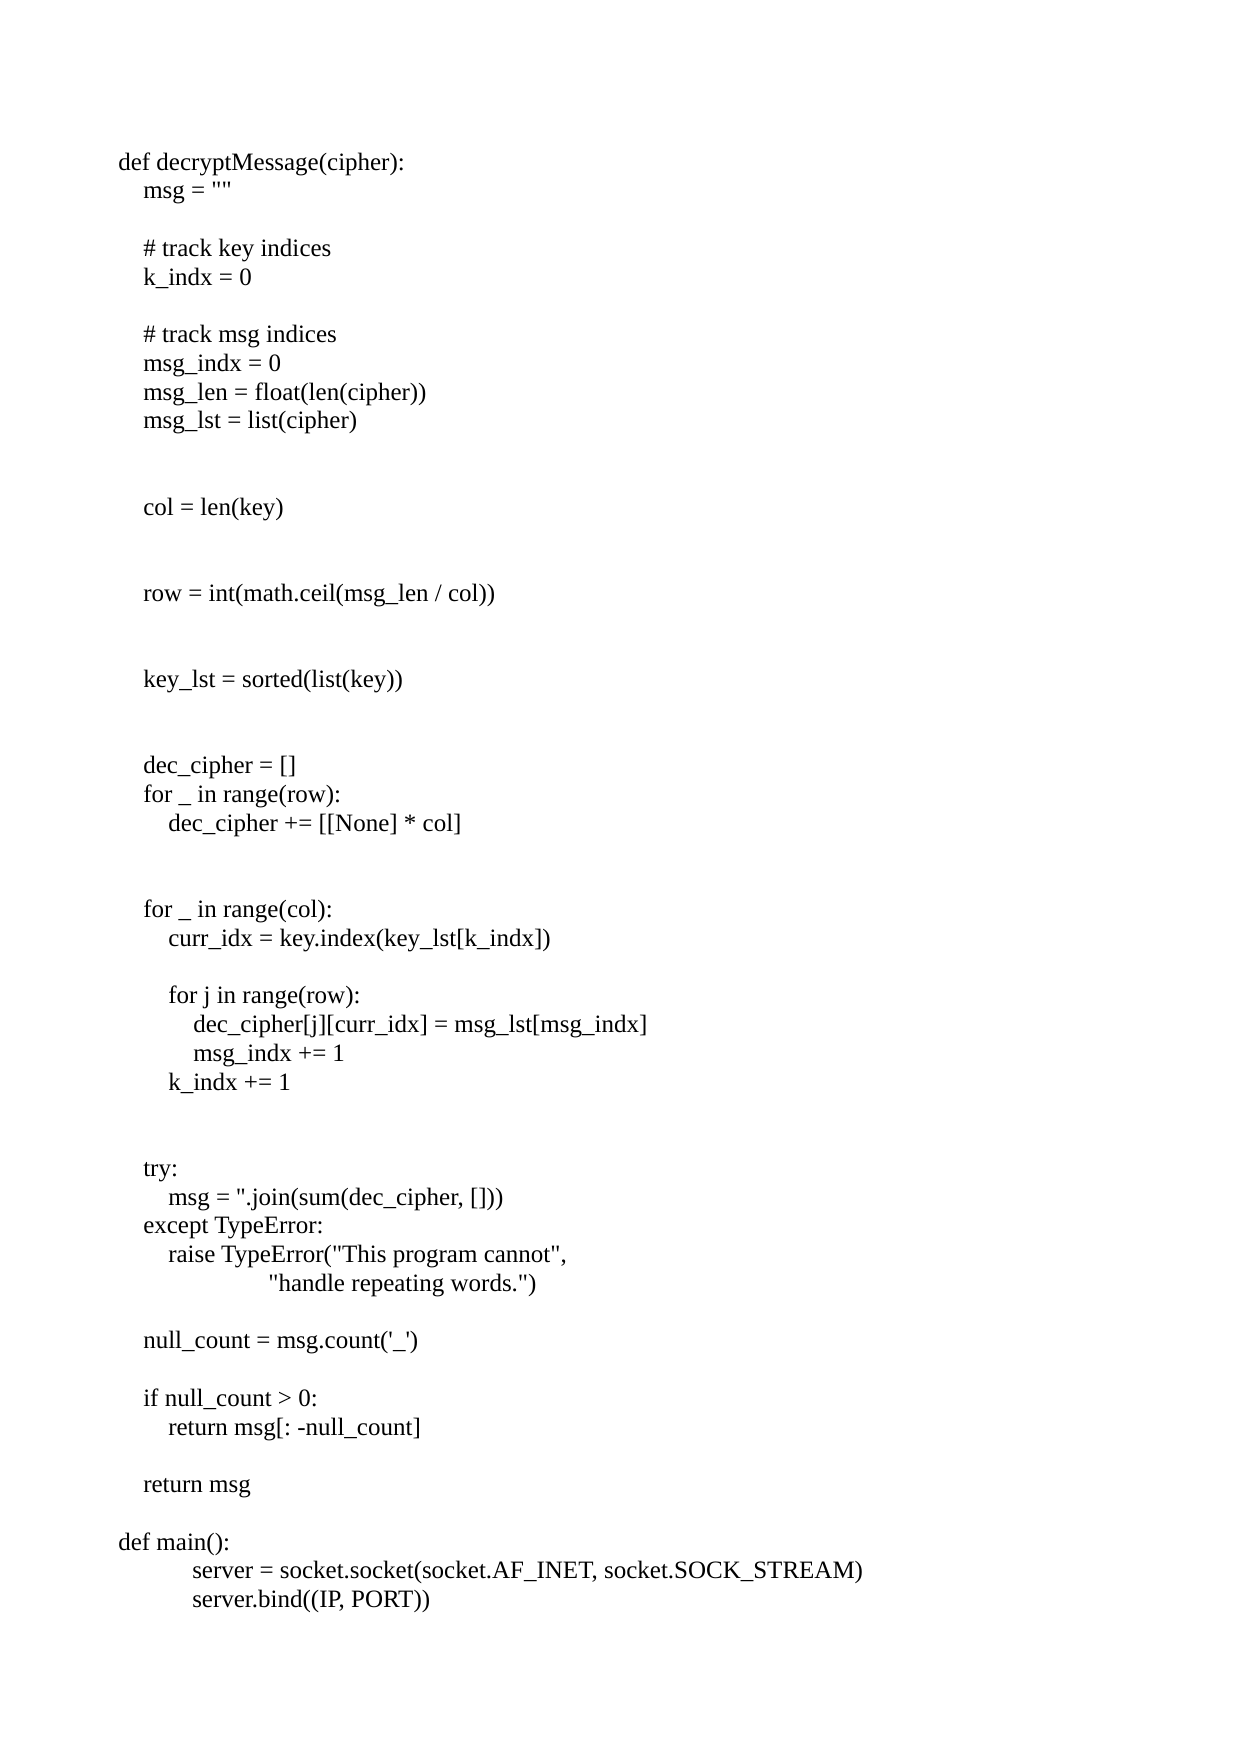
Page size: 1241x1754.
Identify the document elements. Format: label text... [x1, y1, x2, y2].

text null_count = msg.count('_') [118, 1326, 1122, 1354]
text if null_count > 0: [118, 1383, 1122, 1412]
text for _ in range(row): [118, 779, 1122, 808]
text except TypeError: [118, 1211, 1122, 1239]
text def decryptMessage(cipher): [118, 147, 1122, 176]
text for _ in range(col): [118, 894, 1122, 923]
text msg_indx += 1 [118, 1038, 1122, 1067]
text server = socket.socket(socket.AF_INET, socket.SOCK_STREAM) [118, 1556, 1122, 1584]
text # track key indices [118, 233, 1122, 262]
text dec_cipher[j][curr_idx] = msg_lst[msg_indx] [118, 1009, 1122, 1038]
text server.bind((IP, PORT)) [118, 1584, 1122, 1613]
text msg = "" [118, 176, 1122, 204]
text curr_idx = key.index(key_lst[k_indx]) [118, 923, 1122, 952]
text row = int(math.ceil(msg_len / col)) [118, 578, 1122, 607]
text # track msg indices [118, 319, 1122, 348]
text k_indx += 1 [118, 1067, 1122, 1096]
text def main(): [118, 1527, 1122, 1556]
text "handle repeating words.") [118, 1268, 1122, 1297]
text msg_indx = 0 [118, 348, 1122, 377]
text msg_lst = list(cipher) [118, 406, 1122, 434]
text msg = ''.join(sum(dec_cipher, [])) [118, 1182, 1122, 1211]
text for j in range(row): [118, 981, 1122, 1009]
text return msg[: -null_count] [118, 1412, 1122, 1441]
text raise TypeError("This program cannot", [118, 1239, 1122, 1268]
text key_lst = sorted(list(key)) [118, 664, 1122, 693]
text msg_len = float(len(cipher)) [118, 377, 1122, 406]
text dec_cipher += [[None] * col] [118, 808, 1122, 837]
text k_indx = 0 [118, 262, 1122, 291]
text col = len(key) [118, 492, 1122, 521]
text return msg [118, 1469, 1122, 1498]
text try: [118, 1153, 1122, 1182]
text dec_cipher = [] [118, 751, 1122, 779]
